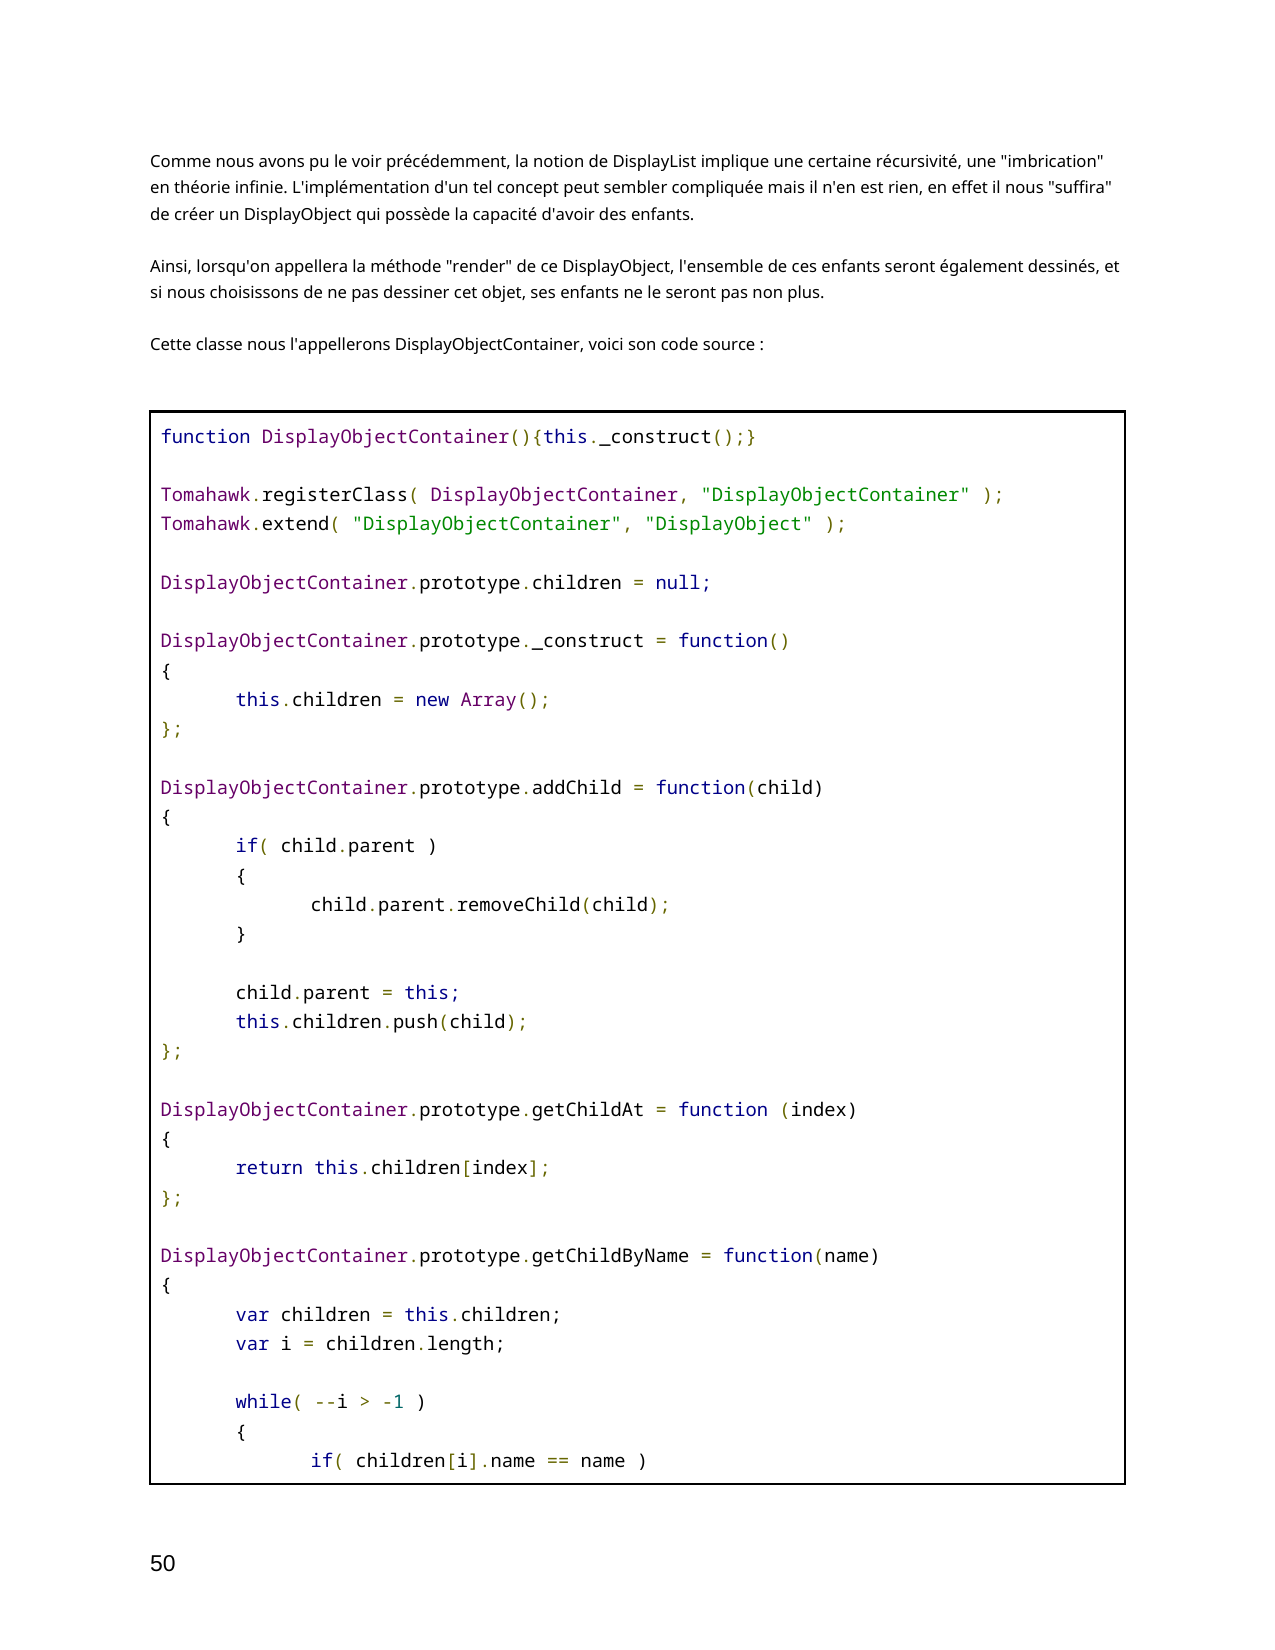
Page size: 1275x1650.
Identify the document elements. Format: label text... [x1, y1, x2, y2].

text Cette classe nous l'appellerons DisplayObjectContainer, voici son code source : [150, 332, 1125, 355]
text Ainsi, lorsqu'on appellera la méthode "render" de ce DisplayObject, l'ensemble de ces enfants seront également dessinés, et si nous choisissons de ne pas dessiner cet objet, ses enfants ne le seront pas non plus. [150, 254, 1125, 303]
table_header function DisplayObjectContainer(){this._construct();} Tomahawk.registerClass( DisplayObjectContainer, "DisplayObjectContainer" ); Tomahawk.extend( "DisplayObjectContainer", "DisplayObject" ); DisplayObjectContainer.prototype.children = null; DisplayObjectContainer.prototype._construct = function() { this.children = new Array(); }; DisplayObjectContainer.prototype.addChild = function(child) { if( child.parent ) { child.parent.removeChild(child); } child.parent = this; this.children.push(child); }; DisplayObjectContainer.prototype.getChildAt = function (index) { return this.children[index]; }; DisplayObjectContainer.prototype.getChildByName = function(name) { var children = this.children; var i = children.length; while( --i > -1 ) { if( children[i].name == name ) [151, 413, 1124, 1483]
text Comme nous avons pu le voir précédemment, la notion de DisplayList implique une certaine récursivité, une "imbrication" en théorie infinie. L'implémentation d'un tel concept peut sembler compliquée mais il n'en est rien, en effet il nous "suffira" de créer un DisplayObject qui possède la capacité d'avoir des enfants. [150, 150, 1125, 225]
